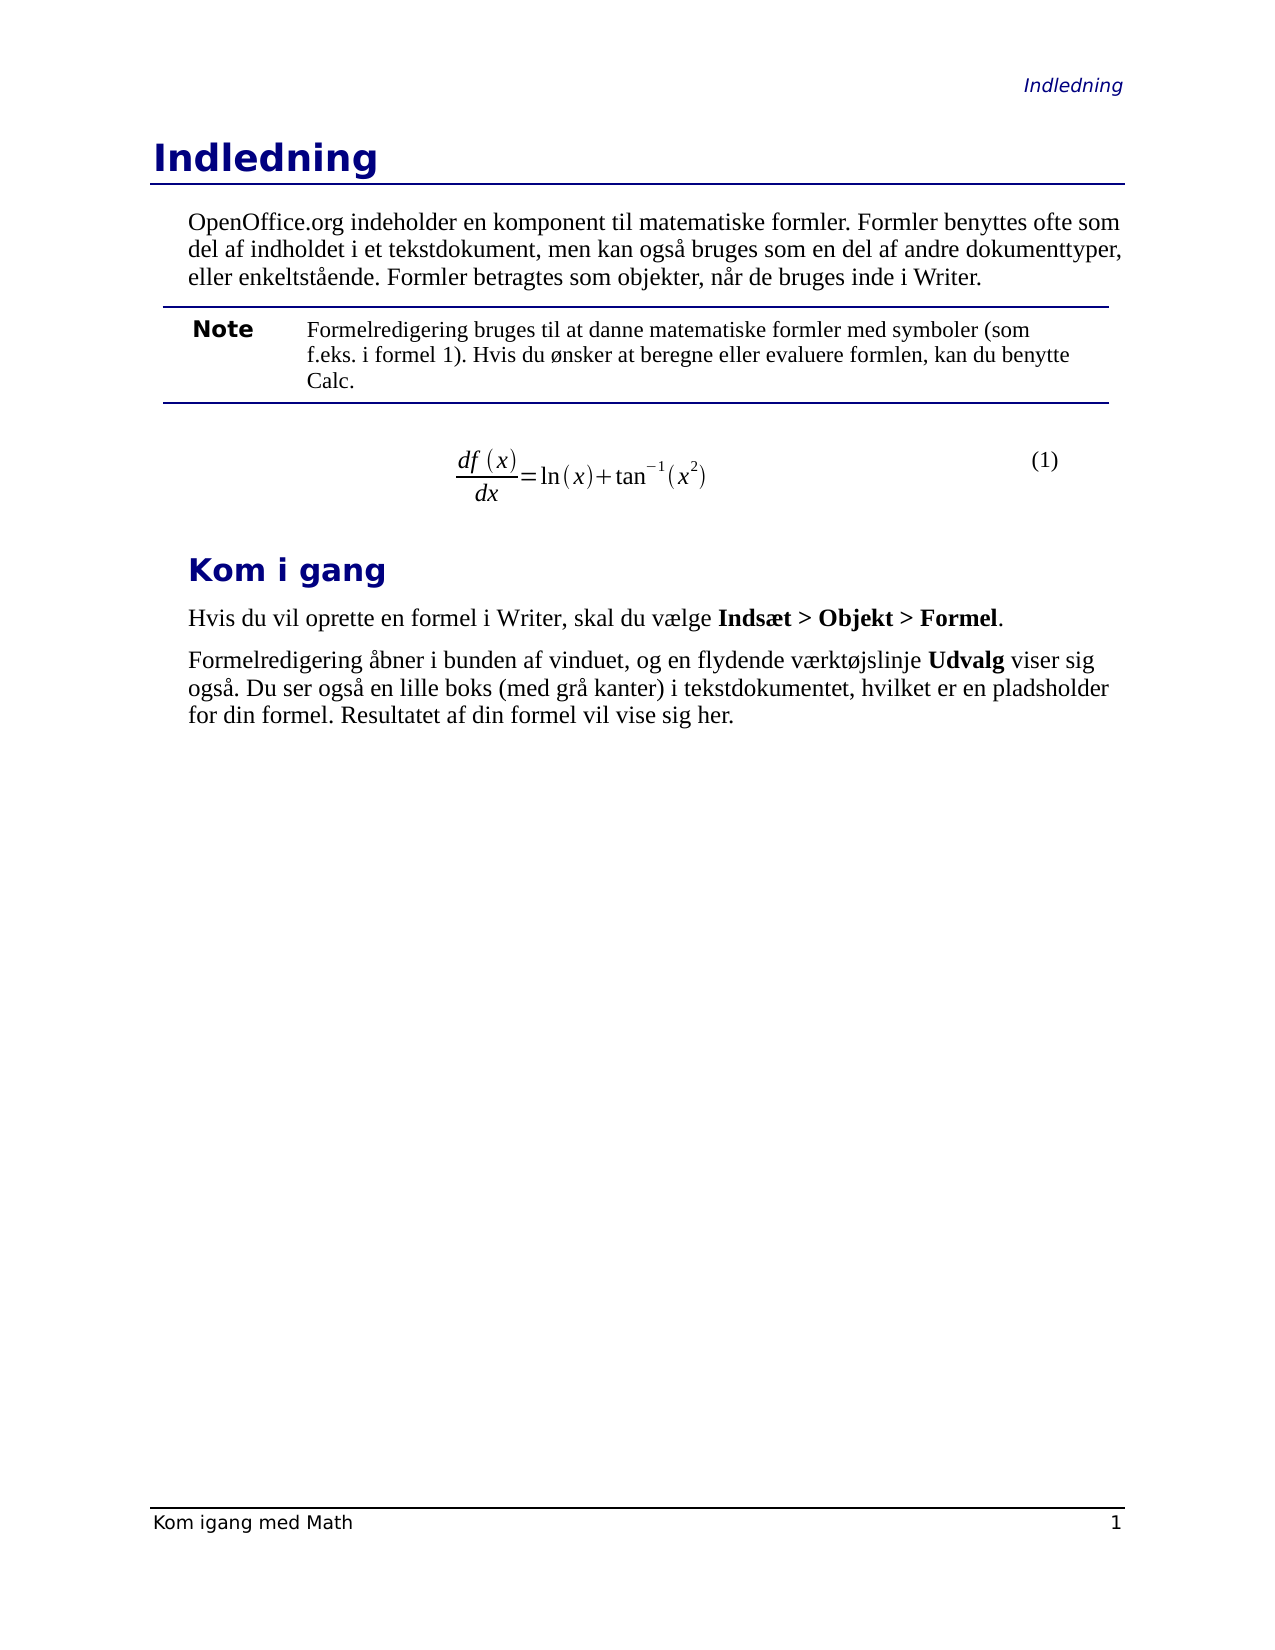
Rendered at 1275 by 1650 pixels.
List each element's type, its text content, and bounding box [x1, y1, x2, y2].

table_header Note [163, 308, 283, 402]
list Hvis du vil oprette en formel i Writer, skal du vælge Indsæt > Objekt > Formel. [188, 604, 1125, 631]
list Formelredigering åbner i bunden af vinduet, og en flydende værktøjslinje Udvalg viser sig også. Du ser også en lille boks (med grå kanter) i tekstdokumentet, hvilket er en pladsholder for din formel. Resultatet af din formel vil vise sig her. [188, 646, 1125, 729]
subtitle Indledning [150, 134, 1125, 183]
table_header Formelredigering bruges til at danne matematiske formler med symboler (som f.eks. i formel 1). Hvis du ønsker at beregne eller evaluere formlen, kan du benytte Calc. [283, 308, 1109, 402]
text OpenOffice.org indeholder en komponent til matematiske formler. Formler benyttes ofte som del af indholdet i et tekstdokument, men kan også bruges som en del af andre dokumenttyper, eller enkeltstående. Formler betragtes som objekter, når de bruges inde i Writer. [188, 208, 1125, 291]
table_header (1) [1017, 447, 1125, 508]
subtitle Kom i gang [188, 553, 1125, 589]
table_header [150, 447, 1017, 508]
